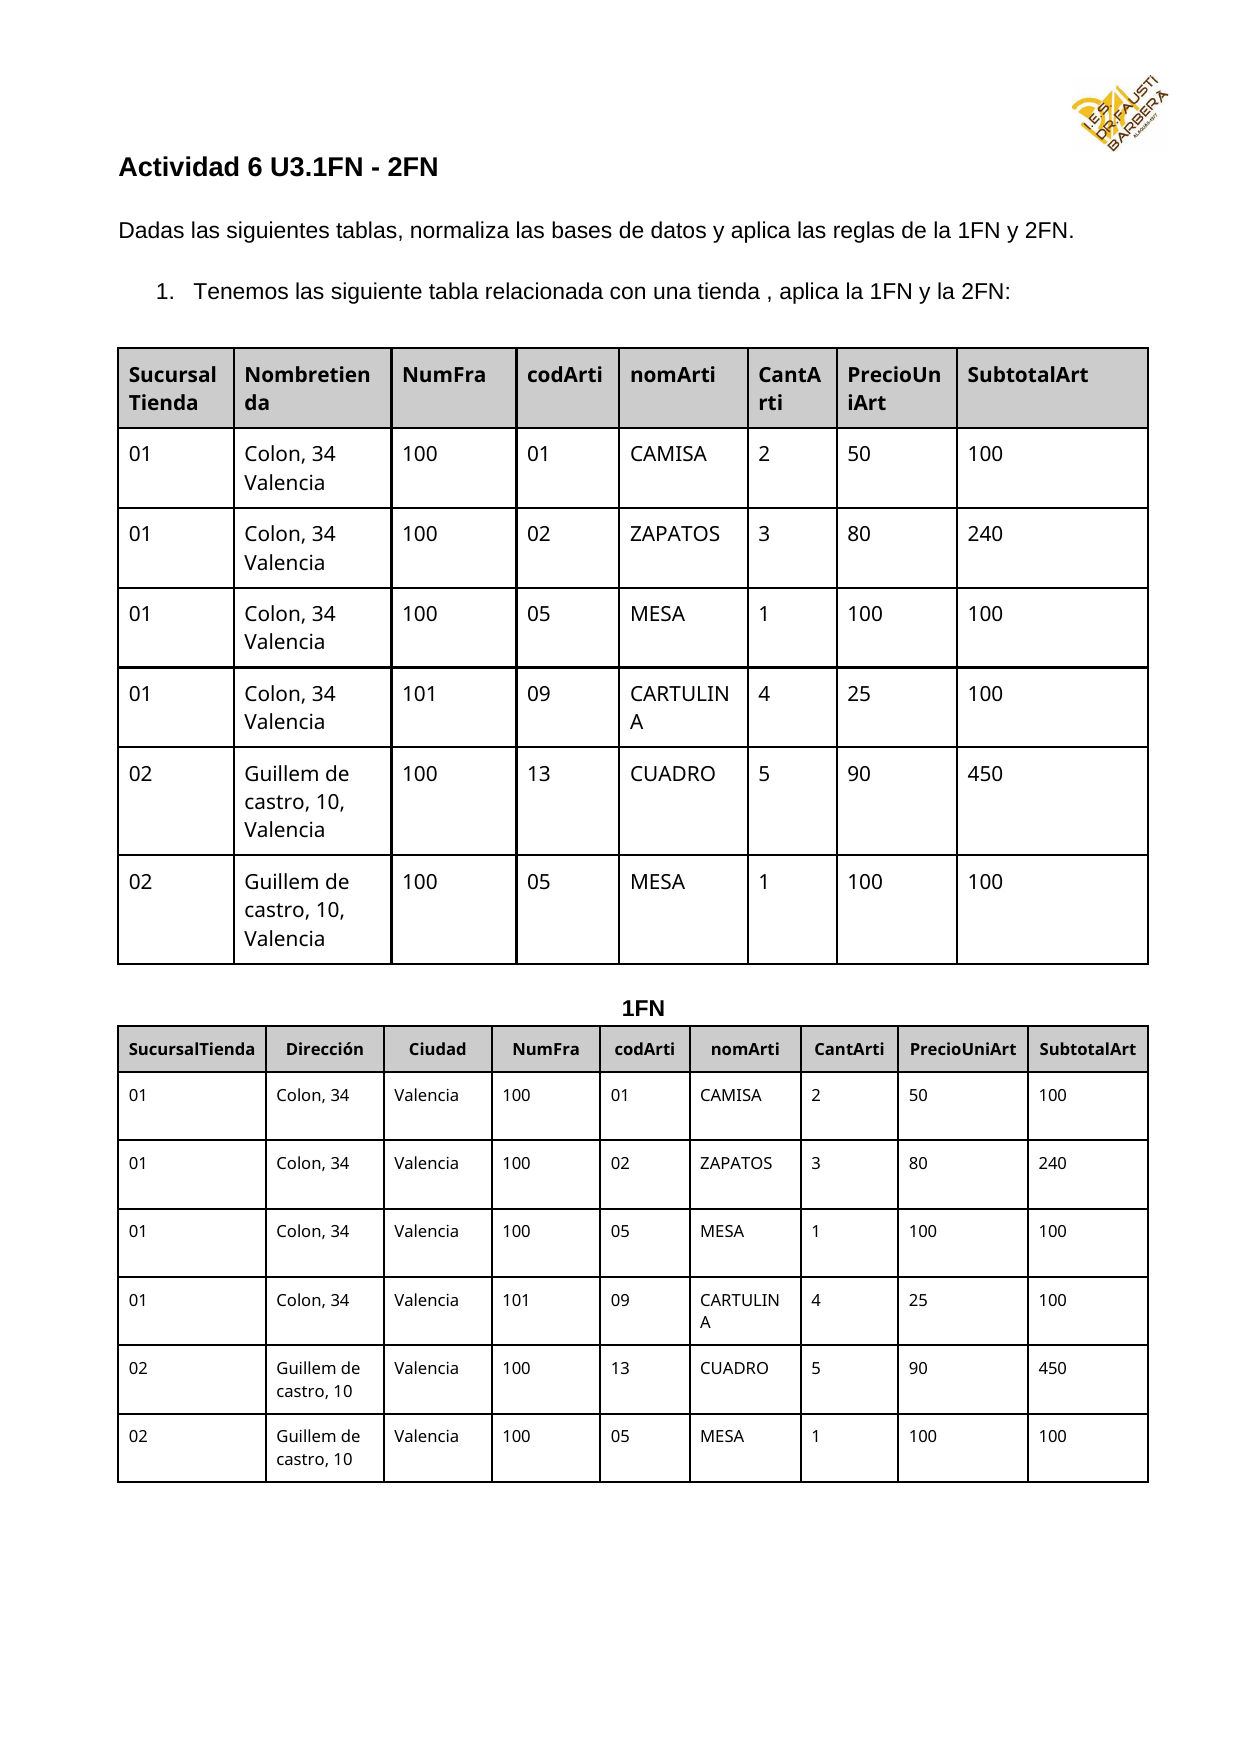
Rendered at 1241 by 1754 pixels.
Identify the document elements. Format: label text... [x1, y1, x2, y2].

table_cell MESA [620, 589, 747, 666]
table_cell 13 [601, 1346, 689, 1412]
table_header nomArti [691, 1027, 800, 1071]
table_header SubtotalArt [958, 349, 1147, 427]
table_cell 100 [393, 589, 515, 666]
table_header Nombretienda [235, 349, 390, 427]
table_cell 3 [749, 509, 836, 587]
table_cell 02 [119, 1415, 265, 1481]
table_cell Valencia [385, 1415, 491, 1481]
table_cell 101 [493, 1278, 599, 1344]
table_cell 5 [802, 1346, 897, 1412]
table_cell Guillem de castro, 10, Valencia [235, 748, 390, 854]
table_cell 100 [899, 1210, 1027, 1276]
table_cell ZAPATOS [620, 509, 747, 587]
table_cell 100 [958, 429, 1147, 507]
table_cell MESA [620, 856, 747, 963]
picture [1071, 75, 1169, 152]
table_cell 01 [601, 1073, 689, 1139]
table_cell 2 [749, 429, 836, 507]
table_cell 3 [802, 1141, 897, 1207]
table_cell 80 [899, 1141, 1027, 1207]
table_cell Colon, 34 Valencia [235, 589, 390, 666]
table_cell Valencia [385, 1346, 491, 1412]
table_cell 100 [393, 509, 515, 587]
table_cell 4 [749, 669, 836, 746]
table_cell 450 [958, 748, 1147, 854]
table_cell 100 [1029, 1210, 1147, 1276]
table_cell 01 [119, 509, 233, 587]
table_header codArti [601, 1027, 689, 1071]
text 1FN [118, 995, 1168, 1021]
table_cell 09 [601, 1278, 689, 1344]
table_cell Valencia [385, 1073, 491, 1139]
table_cell CAMISA [691, 1073, 800, 1139]
table_cell CUADRO [691, 1346, 800, 1412]
table_cell Colon, 34 Valencia [235, 669, 390, 746]
table_cell 01 [119, 589, 233, 666]
table_cell 09 [518, 669, 618, 746]
table_cell 90 [838, 748, 956, 854]
table_cell 01 [119, 1278, 265, 1344]
table_cell 1 [802, 1415, 897, 1481]
table_cell 50 [899, 1073, 1027, 1139]
table_cell 100 [393, 856, 515, 963]
table_header NumFra [493, 1027, 599, 1071]
table_cell 1 [802, 1210, 897, 1276]
table_header Dirección [267, 1027, 383, 1071]
table_cell 02 [119, 748, 233, 854]
table_cell 100 [958, 589, 1147, 666]
table_header SucursalTienda [119, 1027, 265, 1071]
table_cell CARTULINA [691, 1278, 800, 1344]
table_cell Colon, 34 Valencia [235, 509, 390, 587]
table_cell 01 [119, 1141, 265, 1207]
table_header SubtotalArt [1029, 1027, 1147, 1071]
table_cell Valencia [385, 1210, 491, 1276]
table_cell 1 [749, 589, 836, 666]
table_cell 01 [119, 669, 233, 746]
table_header NumFra [393, 349, 515, 427]
table_cell 02 [119, 1346, 265, 1412]
table_cell 100 [493, 1210, 599, 1276]
table_header PrecioUniArt [838, 349, 956, 427]
table_header codArti [518, 349, 618, 427]
table_cell 100 [493, 1415, 599, 1481]
table_cell Valencia [385, 1141, 491, 1207]
table_cell CARTULINA [620, 669, 747, 746]
table_cell 02 [601, 1141, 689, 1207]
table_cell 4 [802, 1278, 897, 1344]
table_cell 01 [518, 429, 618, 507]
table_cell Guillem de castro, 10, Valencia [235, 856, 390, 963]
table_cell 100 [493, 1346, 599, 1412]
table_cell 100 [958, 856, 1147, 963]
table_cell 05 [601, 1210, 689, 1276]
table_cell MESA [691, 1210, 800, 1276]
table_cell 100 [1029, 1415, 1147, 1481]
table_cell 50 [838, 429, 956, 507]
table_cell 13 [518, 748, 618, 854]
table_cell 100 [838, 856, 956, 963]
table_cell 02 [119, 856, 233, 963]
table_cell Colon, 34 [267, 1141, 383, 1207]
table_cell 01 [119, 1210, 265, 1276]
table_cell 05 [601, 1415, 689, 1481]
table_cell 100 [493, 1073, 599, 1139]
table_header PrecioUniArt [899, 1027, 1027, 1071]
table_cell 2 [802, 1073, 897, 1139]
table_cell 25 [899, 1278, 1027, 1344]
text Actividad 6 U3.1FN - 2FN [118, 151, 1168, 182]
table_cell 100 [1029, 1278, 1147, 1344]
table_cell 05 [518, 856, 618, 963]
table_cell Colon, 34 [267, 1073, 383, 1139]
table_cell Colon, 34 [267, 1210, 383, 1276]
table_cell 100 [393, 429, 515, 507]
table_header Ciudad [385, 1027, 491, 1071]
table_cell Guillem de castro, 10 [267, 1346, 383, 1412]
table_header SucursalTienda [119, 349, 233, 427]
table_cell 90 [899, 1346, 1027, 1412]
table_cell 80 [838, 509, 956, 587]
table_cell 01 [119, 1073, 265, 1139]
table_cell 5 [749, 748, 836, 854]
table_cell Colon, 34 [267, 1278, 383, 1344]
table_cell Valencia [385, 1278, 491, 1344]
table_cell Guillem de castro, 10 [267, 1415, 383, 1481]
table_cell 100 [493, 1141, 599, 1207]
list Tenemos las siguiente tabla relacionada con una tienda , aplica la 1FN y la 2FN: [156, 278, 1168, 304]
table_cell 100 [393, 748, 515, 854]
table_cell 25 [838, 669, 956, 746]
table_cell MESA [691, 1415, 800, 1481]
table_cell ZAPATOS [691, 1141, 800, 1207]
table_cell CUADRO [620, 748, 747, 854]
table_cell 05 [518, 589, 618, 666]
table_cell 240 [1029, 1141, 1147, 1207]
table_cell 100 [899, 1415, 1027, 1481]
table_cell 101 [393, 669, 515, 746]
table_header nomArti [620, 349, 747, 427]
table_cell 02 [518, 509, 618, 587]
table_header CantArti [802, 1027, 897, 1071]
table_header CantArti [749, 349, 836, 427]
table_cell 100 [838, 589, 956, 666]
table_cell CAMISA [620, 429, 747, 507]
table_cell 1 [749, 856, 836, 963]
table_cell 450 [1029, 1346, 1147, 1412]
table_cell 100 [1029, 1073, 1147, 1139]
table_cell Colon, 34 Valencia [235, 429, 390, 507]
table_cell 240 [958, 509, 1147, 587]
table_cell 100 [958, 669, 1147, 746]
table_cell 01 [119, 429, 233, 507]
text Dadas las siguientes tablas, normaliza las bases de datos y aplica las reglas de la 1FN y 2FN. [118, 217, 1168, 244]
